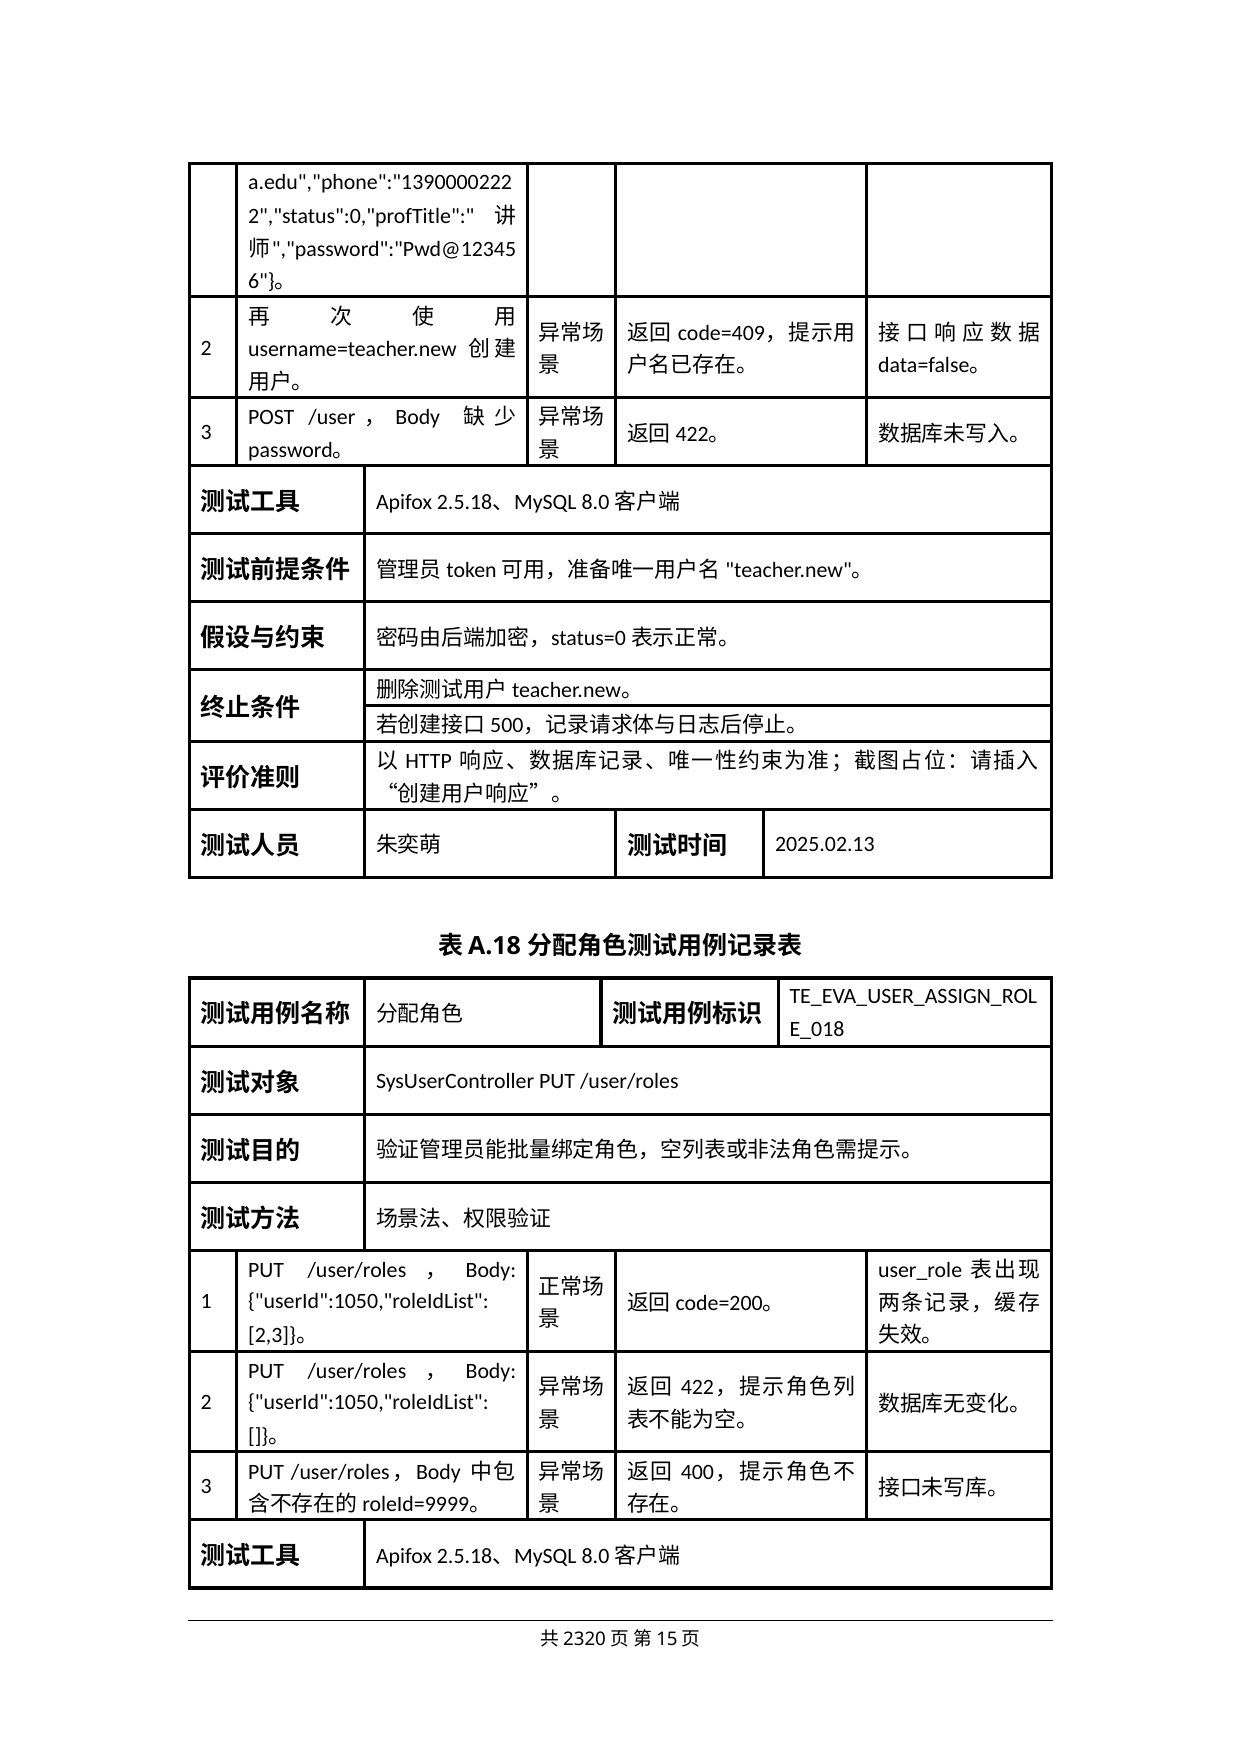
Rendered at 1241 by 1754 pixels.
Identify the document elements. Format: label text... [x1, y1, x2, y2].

table_cell 密码由后端加密，status=0 表示正常。 [366, 603, 1050, 668]
table_cell [191, 165, 235, 295]
table_cell 3 [191, 399, 235, 464]
table_cell 返回 422。 [617, 399, 865, 464]
table_cell 2 [191, 298, 235, 396]
table_cell PUT /user/roles，Body 中包含不存在的 roleId=9999。 [238, 1453, 526, 1518]
table_cell 异常场景 [529, 399, 614, 464]
table_cell a.edu","phone":"13900002222","status":0,"profTitle":"讲师","password":"Pwd@123456"}。 [238, 165, 526, 295]
table_cell 接口未写库。 [868, 1453, 1050, 1518]
table_cell [529, 165, 614, 295]
table_cell 测试前提条件 [191, 535, 363, 600]
table_cell 异常场景 [529, 1353, 614, 1450]
table_cell [868, 165, 1050, 295]
table_cell user_role 表出现两条记录，缓存失效。 [868, 1252, 1050, 1349]
table_header 测试用例标识 [603, 980, 777, 1044]
table_cell 删除测试用户 teacher.new。 [366, 671, 1050, 704]
table_cell 测试时间 [617, 811, 762, 876]
table_cell 评价准则 [191, 743, 363, 808]
table_cell 以 HTTP 响应、数据库记录、唯一性约束为准；截图占位：请插入“创建用户响应”。 [366, 743, 1050, 808]
table_cell 测试方法 [191, 1184, 363, 1249]
table_cell 测试对象 [191, 1048, 363, 1113]
table_cell 2 [191, 1353, 235, 1450]
table_cell 3 [191, 1453, 235, 1518]
table_cell 终止条件 [191, 671, 363, 739]
table_cell 1 [191, 1252, 235, 1349]
table_cell 测试人员 [191, 811, 363, 876]
table_cell 返回 code=200。 [617, 1252, 865, 1349]
table_cell 测试工具 [191, 467, 363, 532]
table_cell 返回 400，提示角色不存在。 [617, 1453, 865, 1518]
table_header 测试用例名称 [191, 980, 363, 1044]
table_cell 正常场景 [529, 1252, 614, 1349]
table_cell 接口响应数据 data=false。 [868, 298, 1050, 396]
table_cell 数据库未写入。 [868, 399, 1050, 464]
table_cell SysUserController PUT /user/roles [366, 1048, 1050, 1113]
table_cell PUT /user/roles，Body:{"userId":1050,"roleIdList":[]}。 [238, 1353, 526, 1450]
table_header TE_EVA_USER_ASSIGN_ROLE_018 [780, 980, 1050, 1044]
table_cell 异常场景 [529, 298, 614, 396]
table_cell 验证管理员能批量绑定角色，空列表或非法角色需提示。 [366, 1116, 1050, 1181]
table_cell 假设与约束 [191, 603, 363, 668]
table_cell Apifox 2.5.18、MySQL 8.0 客户端 [366, 1521, 1050, 1586]
table_cell 测试工具 [191, 1521, 363, 1586]
table_cell 场景法、权限验证 [366, 1184, 1050, 1249]
table_cell 返回 code=409，提示用户名已存在。 [617, 298, 865, 396]
table_cell 测试目的 [191, 1116, 363, 1181]
table_cell PUT /user/roles，Body:{"userId":1050,"roleIdList":[2,3]}。 [238, 1252, 526, 1349]
table_cell 管理员 token 可用，准备唯一用户名 "teacher.new"。 [366, 535, 1050, 600]
table_header 分配角色 [366, 980, 599, 1044]
table_cell 返回 422，提示角色列表不能为空。 [617, 1353, 865, 1450]
table_cell 若创建接口 500，记录请求体与日志后停止。 [366, 707, 1050, 739]
text 表A.18 分配角色测试用例记录表 [187, 911, 1053, 976]
table_cell [617, 165, 865, 295]
table_cell 再次使用 username=teacher.new 创建用户。 [238, 298, 526, 396]
table_cell 2025.02.13 [765, 811, 1050, 876]
table_cell 异常场景 [529, 1453, 614, 1518]
table_cell Apifox 2.5.18、MySQL 8.0 客户端 [366, 467, 1050, 532]
table_cell POST /user，Body 缺少 password。 [238, 399, 526, 464]
table_cell 数据库无变化。 [868, 1353, 1050, 1450]
table_cell 朱奕萌 [366, 811, 614, 876]
